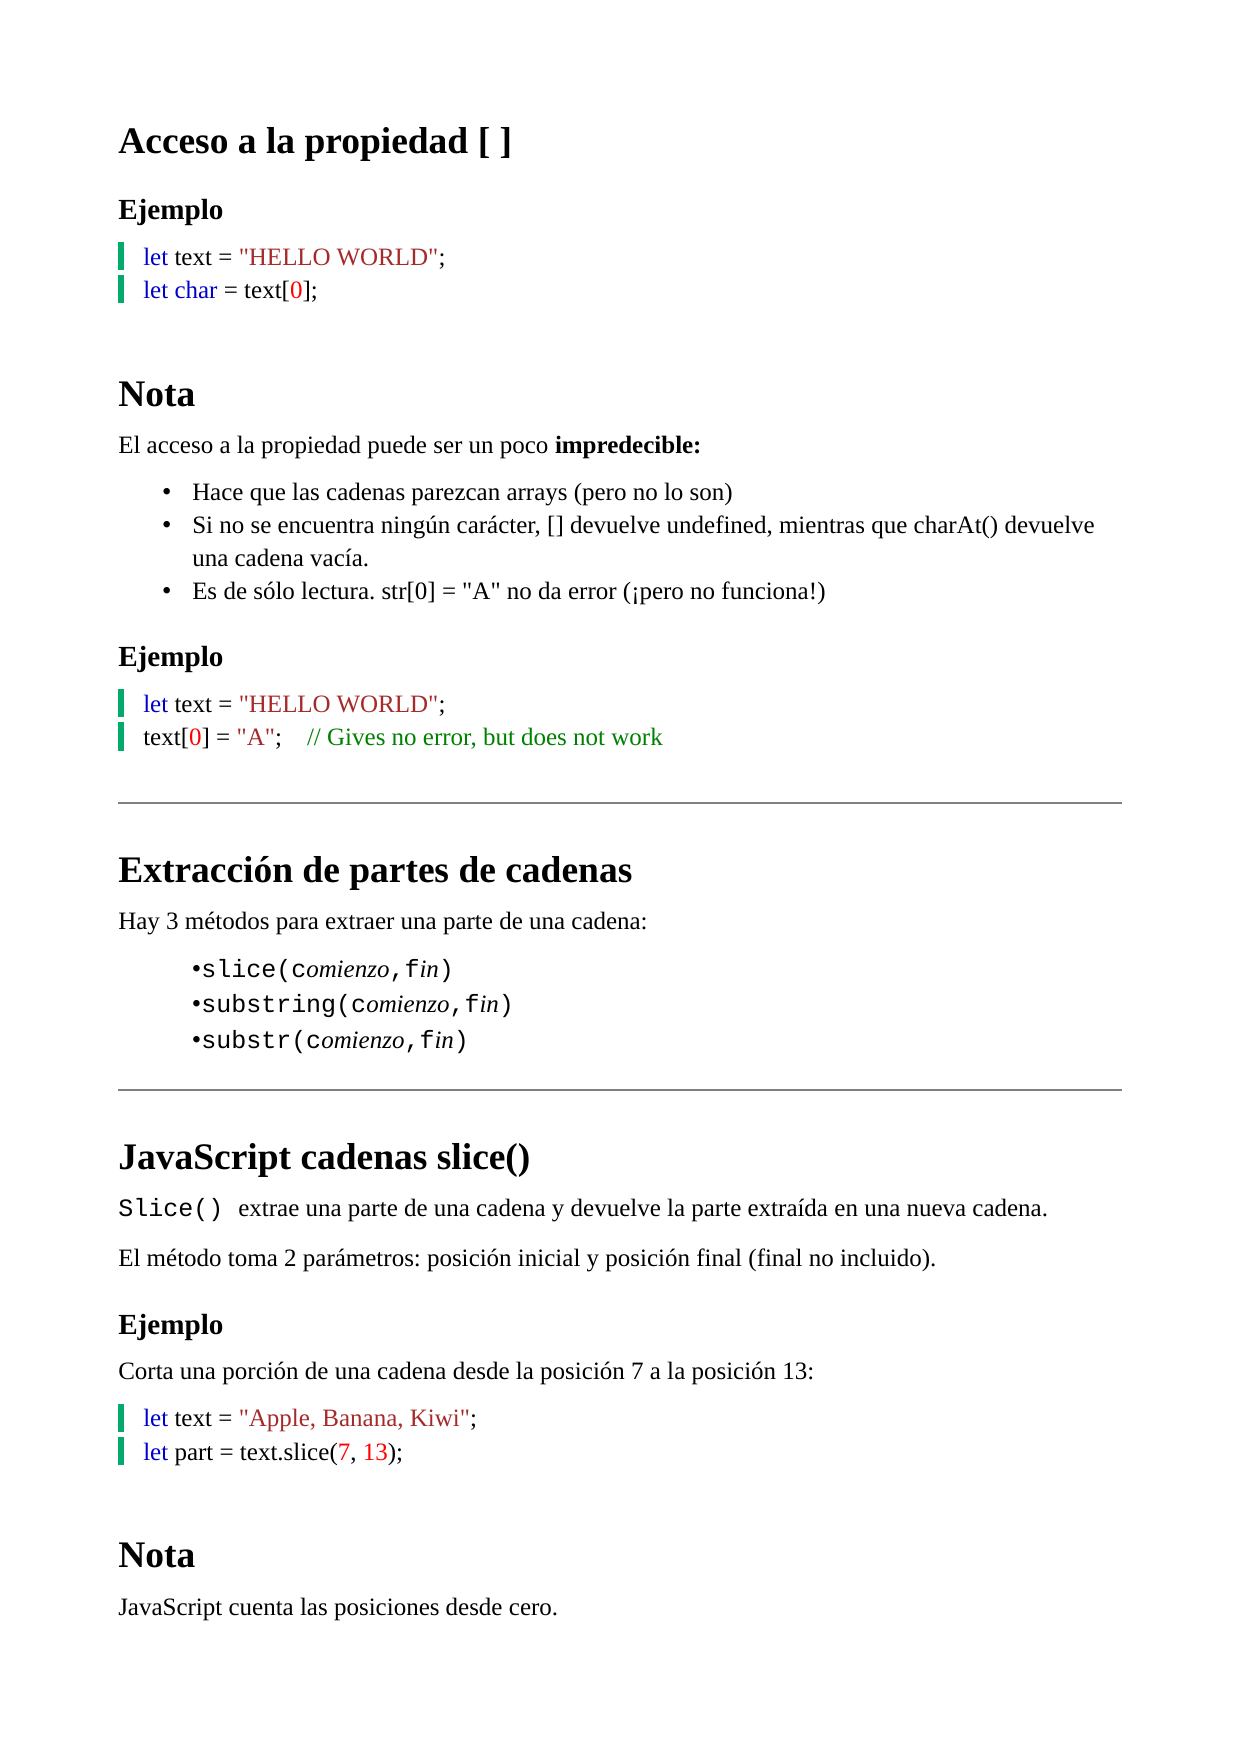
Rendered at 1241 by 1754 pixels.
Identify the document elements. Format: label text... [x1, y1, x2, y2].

text Corta una porción de una cadena desde la posición 7 a la posición 13: [118, 1356, 1122, 1385]
subtitle Ejemplo [118, 639, 1122, 673]
list Hace que las cadenas parezcan arrays (pero no lo son) [162, 477, 1122, 506]
subtitle Nota [118, 1533, 1122, 1576]
text JavaScript cuenta las posiciones desde cero. [118, 1592, 1122, 1620]
subtitle Acceso a la propiedad [ ] [118, 118, 1122, 161]
text El método toma 2 parámetros: posición inicial y posición final (final no incluido). [118, 1243, 1122, 1272]
text Slice() extrae una parte de una cadena y devuelve la parte extraída en una nueva cadena. [118, 1193, 1122, 1224]
text Hay 3 métodos para extraer una parte de una cadena: [118, 906, 1122, 935]
text El acceso a la propiedad puede ser un poco impredecible: [118, 430, 1122, 458]
list substring(comienzo,fin) [118, 989, 1122, 1020]
list Si no se encuentra ningún carácter, [] devuelve undefined, mientras que charAt() devuelve una cadena vacía. [162, 510, 1122, 572]
list slice(comienzo,fin) [118, 954, 1122, 985]
list Es de sólo lectura. str[0] = "A" no da error (¡pero no funciona!) [162, 576, 1122, 605]
subtitle Nota [118, 371, 1122, 414]
text let text = "Apple, Banana, Kiwi"; let part = text.slice(7, 13); [118, 1403, 1122, 1465]
subtitle Ejemplo [118, 1307, 1122, 1340]
subtitle Ejemplo [118, 192, 1122, 226]
subtitle Extracción de partes de cadenas [118, 848, 1122, 891]
text let text = "HELLO WORLD"; let char = text[0]; [118, 242, 1122, 303]
text let text = "HELLO WORLD"; text[0] = "A"; // Gives no error, but does not work [118, 689, 1122, 751]
list substr(comienzo,fin) [118, 1025, 1122, 1056]
subtitle JavaScript cadenas slice() [118, 1135, 1122, 1178]
